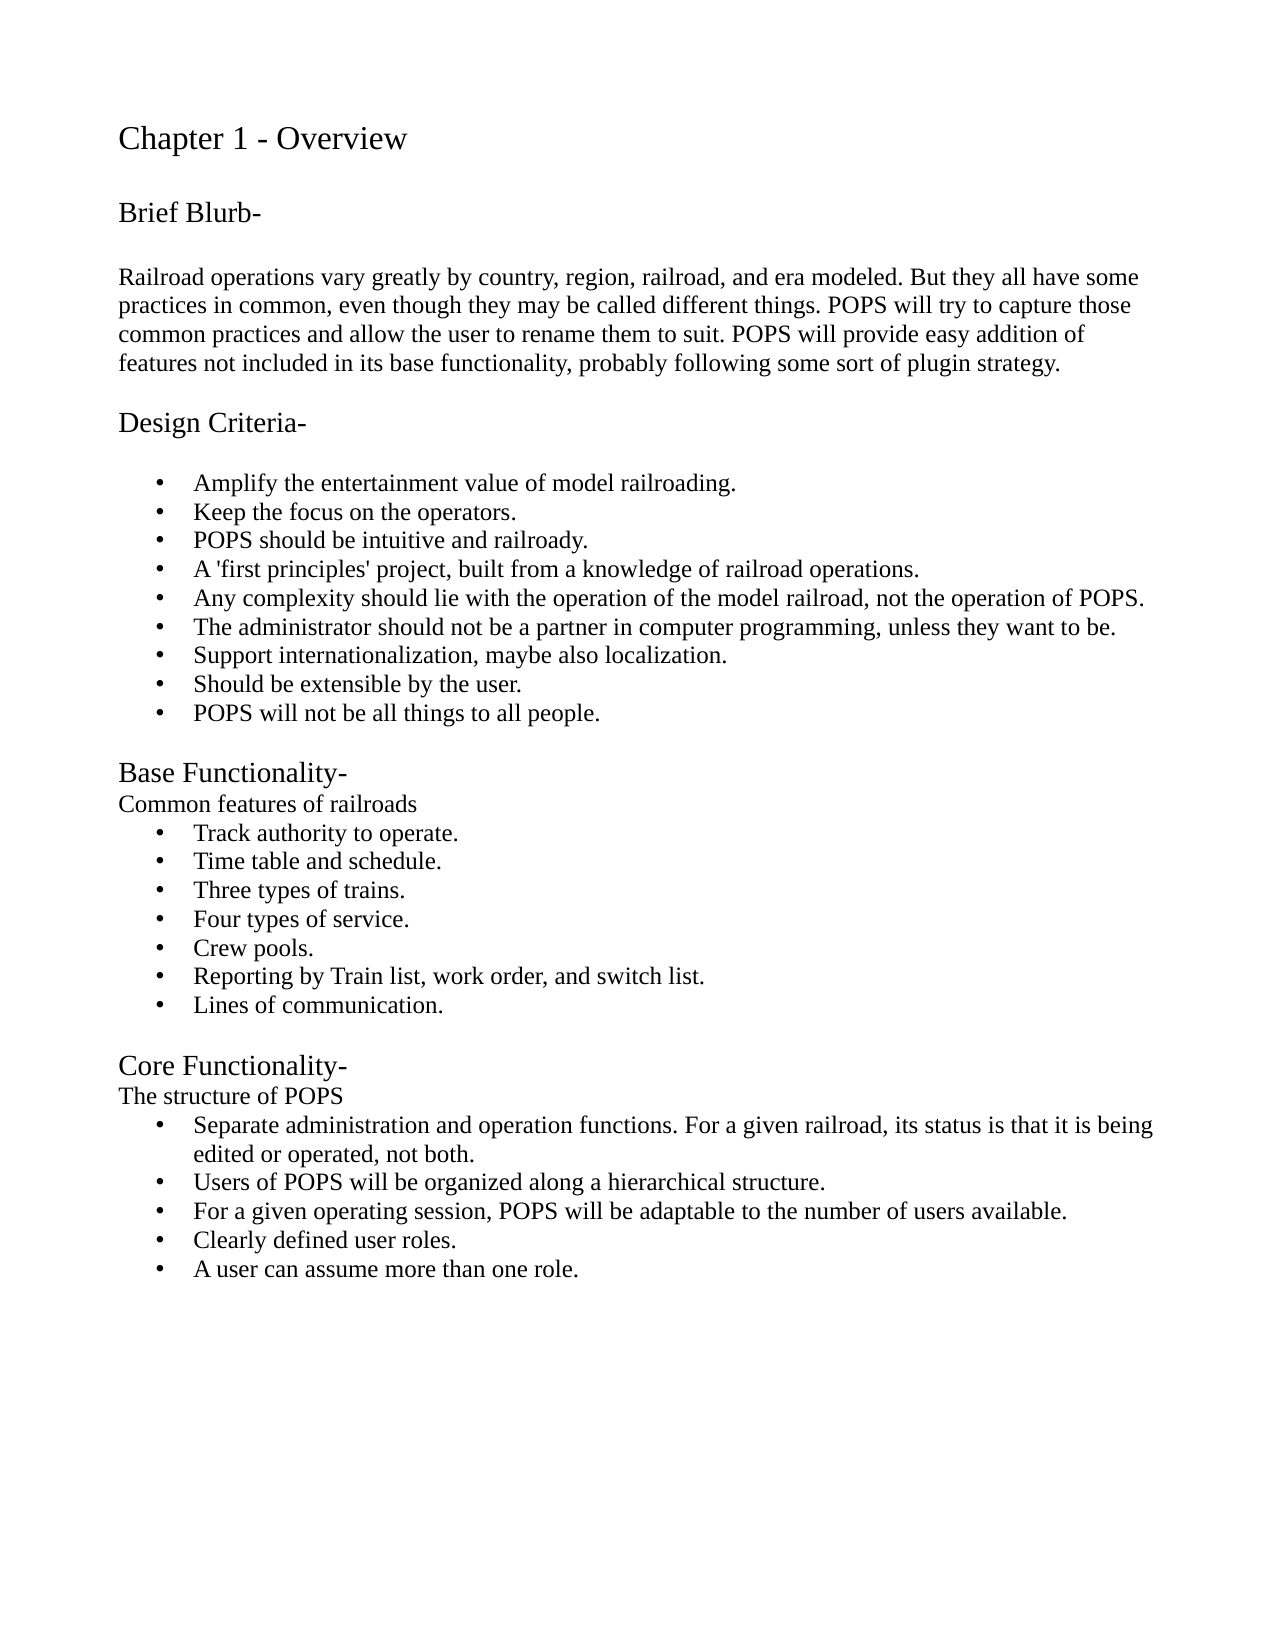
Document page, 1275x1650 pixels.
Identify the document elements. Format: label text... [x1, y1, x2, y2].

list Separate administration and operation functions. For a given railroad, its status is that it is being edited or operated, not both. [156, 1110, 1157, 1167]
text Design Criteria- [118, 406, 1157, 439]
list Any complexity should lie with the operation of the model railroad, not the operation of POPS. [156, 583, 1157, 612]
list Track authority to operate. [156, 818, 1157, 846]
text Brief Blurb- [118, 195, 1157, 228]
text The structure of POPS [118, 1081, 1157, 1110]
list Should be extensible by the user. [156, 669, 1157, 698]
list The administrator should not be a partner in computer programming, unless they want to be. [156, 612, 1157, 640]
list Clearly defined user roles. [156, 1225, 1157, 1254]
text Core Functionality- [118, 1048, 1157, 1081]
list Crew pools. [156, 933, 1157, 961]
text Railroad operations vary greatly by country, region, railroad, and era modeled. But they all have some practices in common, even though they may be called different things. POPS will try to capture those common practices and allow the user to rename them to suit. POPS will provide easy addition of features not included in its base functionality, probably following some sort of plugin strategy. [118, 262, 1157, 377]
text Common features of railroads [118, 789, 1157, 818]
text Chapter 1 - Overview [118, 118, 1157, 156]
list Amplify the entertainment value of model railroading. [156, 468, 1157, 497]
list Keep the focus on the operators. [156, 497, 1157, 525]
list A user can assume more than one role. [156, 1254, 1157, 1282]
list Three types of trains. [156, 875, 1157, 904]
list POPS should be intuitive and railroady. [156, 525, 1157, 554]
list POPS will not be all things to all people. [156, 698, 1157, 727]
list Time table and schedule. [156, 846, 1157, 875]
list For a given operating session, POPS will be adaptable to the number of users available. [156, 1196, 1157, 1225]
list Four types of service. [156, 904, 1157, 933]
list Users of POPS will be organized along a hierarchical structure. [156, 1167, 1157, 1196]
list Lines of communication. [156, 990, 1157, 1019]
list Support internationalization, maybe also localization. [156, 640, 1157, 669]
text Base Functionality- [118, 755, 1157, 789]
list A 'first principles' project, built from a knowledge of railroad operations. [156, 554, 1157, 583]
list Reporting by Train list, work order, and switch list. [156, 961, 1157, 990]
